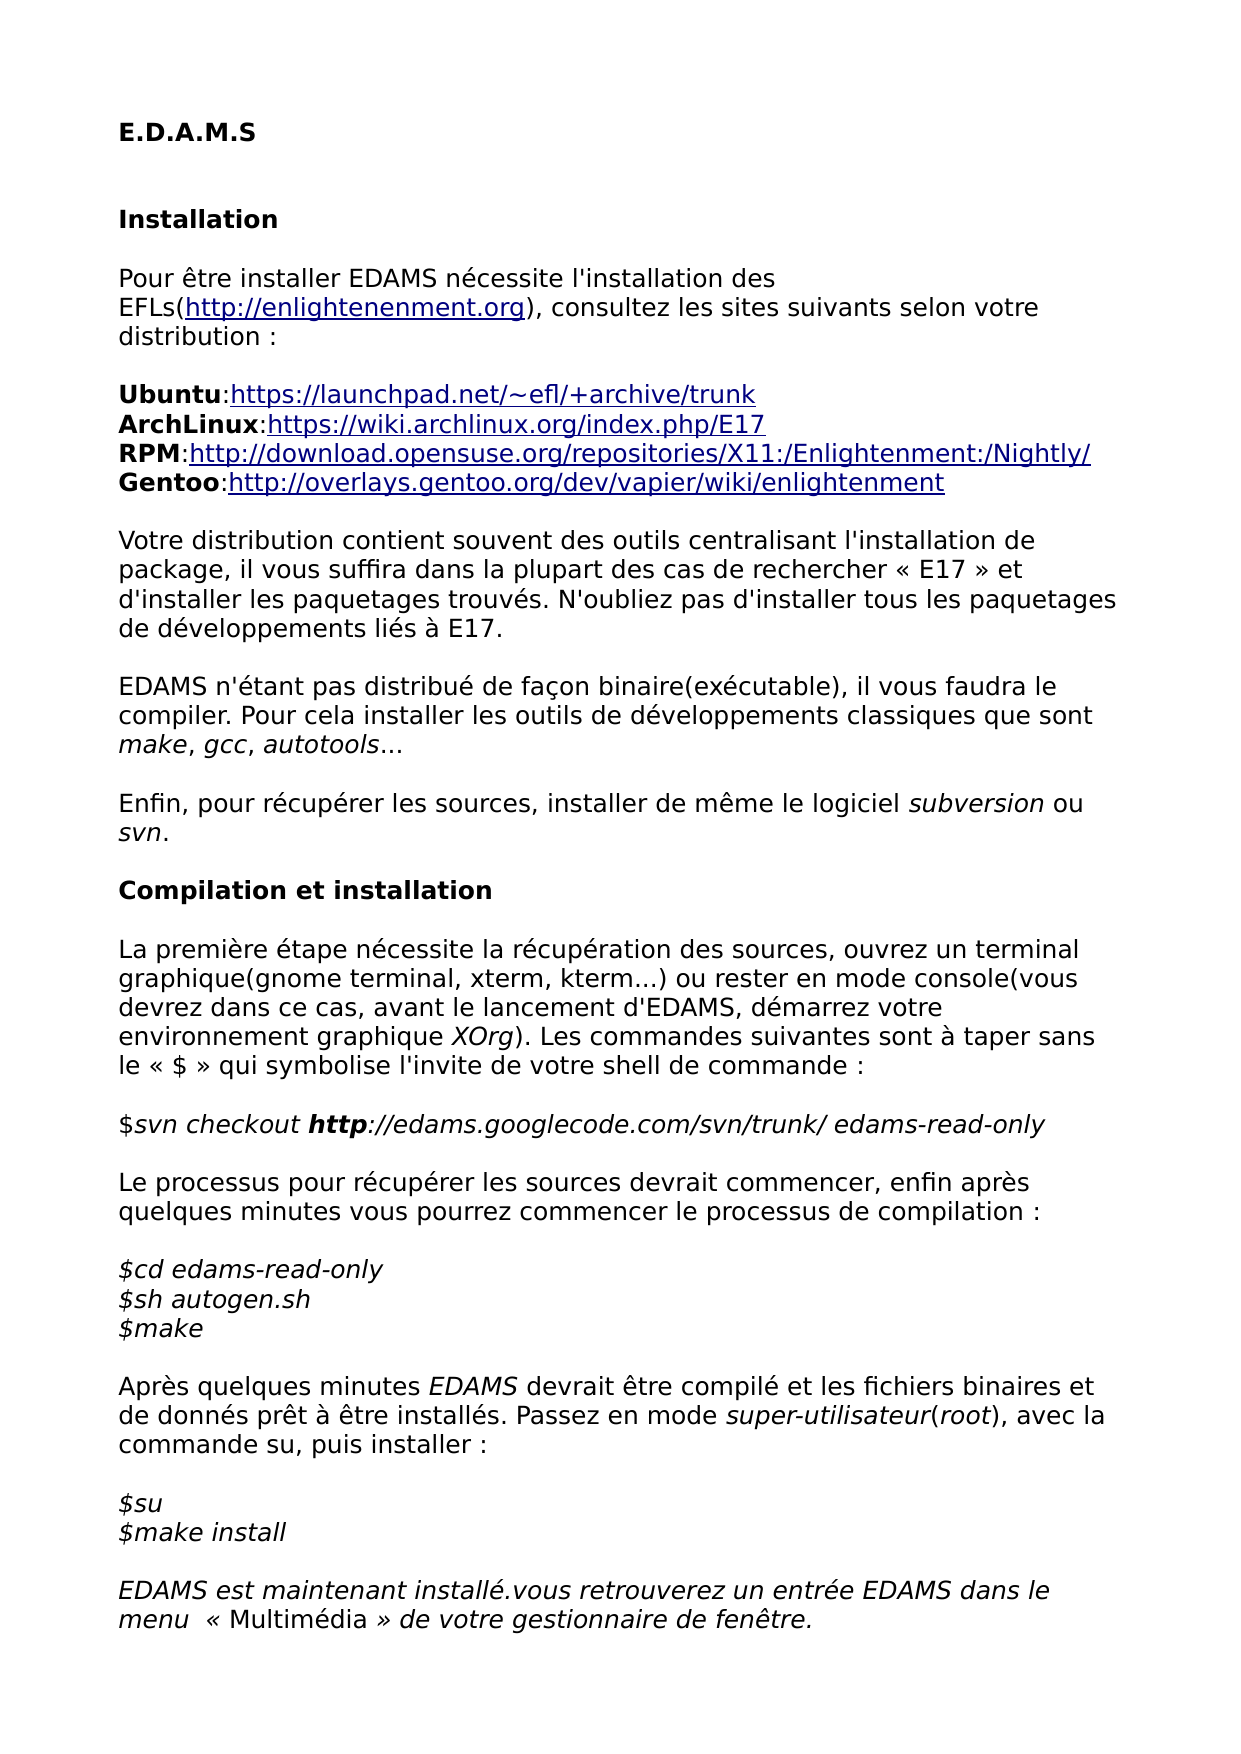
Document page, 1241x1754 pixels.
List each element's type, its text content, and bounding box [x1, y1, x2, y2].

text Pour être installer EDAMS nécessite l'installation des EFLs(http://enlightenenment.org), consultez les sites suivants selon votre distribution : [118, 264, 1122, 351]
text E.D.A.M.S [118, 118, 1122, 147]
text $make [118, 1314, 1122, 1343]
text Ubuntu:https://launchpad.net/~efl/+archive/trunk [118, 381, 1122, 410]
text Votre distribution contient souvent des outils centralisant l'installation de package, il vous suffira dans la plupart des cas de rechercher « E17 » et d'installer les paquetages trouvés. N'oubliez pas d'installer tous les paquetages de développements liés à E17. [118, 526, 1122, 643]
text Enfin, pour récupérer les sources, installer de même le logiciel subversion ou svn. [118, 789, 1122, 847]
text Après quelques minutes EDAMS devrait être compilé et les fichiers binaires et de donnés prêt à être installés. Passez en mode super-utilisateur(root), avec la commande su, puis installer : [118, 1372, 1122, 1460]
text $make install [118, 1518, 1122, 1547]
text La première étape nécessite la récupération des sources, ouvrez un terminal graphique(gnome terminal, xterm, kterm...) ou rester en mode console(vous devrez dans ce cas, avant le lancement d'EDAMS, démarrez votre environnement graphique XOrg). Les commandes suivantes sont à taper sans le « $ » qui symbolise l'invite de votre shell de commande : [118, 935, 1122, 1081]
text Compilation et installation [118, 876, 1122, 906]
text ArchLinux:https://wiki.archlinux.org/index.php/E17 [118, 410, 1122, 439]
text $cd edams-read-only [118, 1256, 1122, 1285]
text $su [118, 1489, 1122, 1518]
text $sh autogen.sh [118, 1285, 1122, 1314]
text EDAMS n'étant pas distribué de façon binaire(exécutable), il vous faudra le compiler. Pour cela installer les outils de développements classiques que sont make, gcc, autotools... [118, 672, 1122, 760]
text Gentoo:http://overlays.gentoo.org/dev/vapier/wiki/enlightenment [118, 468, 1122, 497]
text Installation [118, 206, 1122, 235]
text Le processus pour récupérer les sources devrait commencer, enfin après quelques minutes vous pourrez commencer le processus de compilation : [118, 1168, 1122, 1226]
text RPM:http://download.opensuse.org/repositories/X11:/Enlightenment:/Nightly/ [118, 439, 1122, 468]
text $svn checkout http://edams.googlecode.com/svn/trunk/ edams-read-only [118, 1110, 1122, 1139]
text EDAMS est maintenant installé.vous retrouverez un entrée EDAMS dans le menu « Multimédia » de votre gestionnaire de fenêtre. [118, 1576, 1122, 1635]
